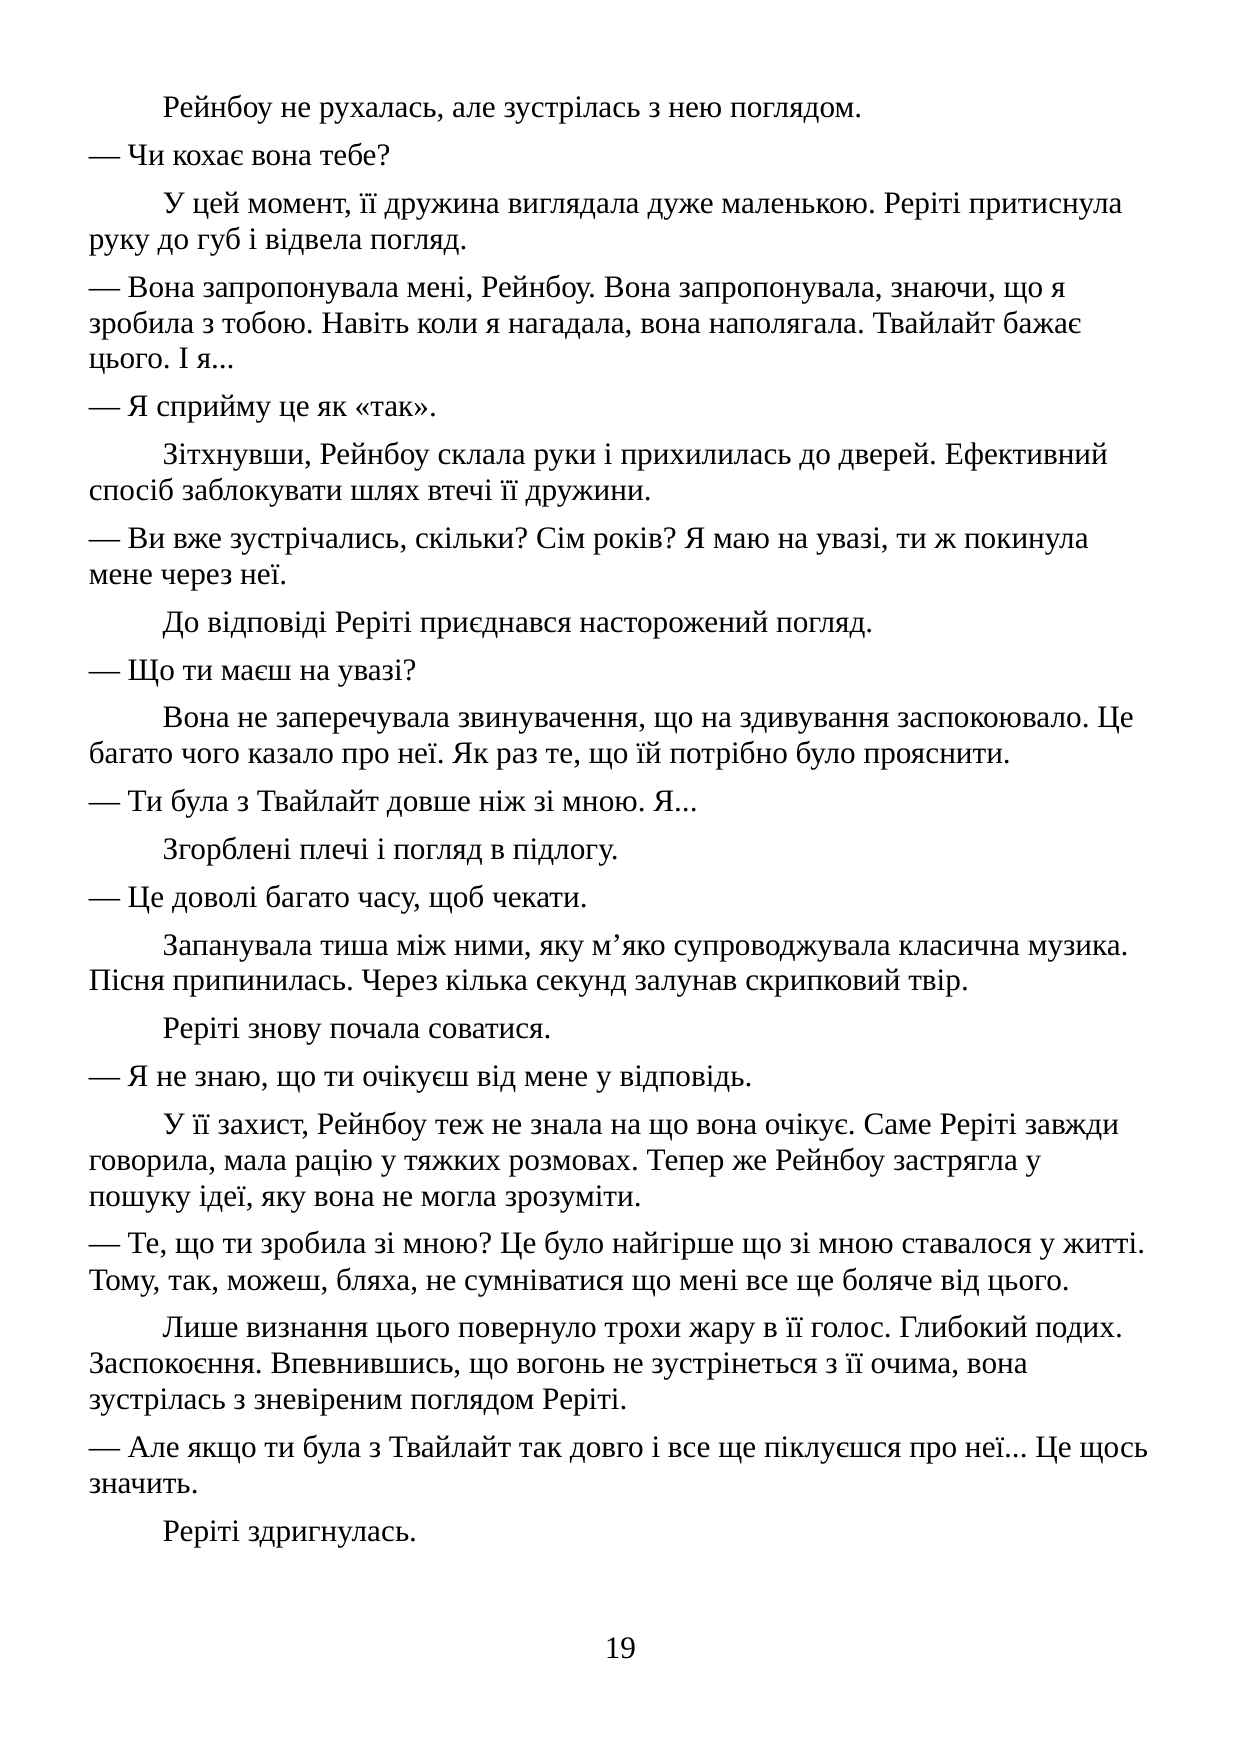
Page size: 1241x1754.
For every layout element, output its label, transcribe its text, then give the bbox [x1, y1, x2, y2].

text — Що ти маєш на увазі? [88, 651, 1152, 687]
text Реріті знову почала соватися. [88, 1009, 1152, 1045]
text — Ви вже зустрічались, скільки? Сім років? Я маю на увазі, ти ж покинула мене через неї. [88, 519, 1152, 591]
text Зітхнувши, Рейнбоу склала руки і прихилилась до дверей. Ефективний спосіб заблокувати шлях втечі її дружини. [88, 435, 1152, 507]
text — Те, що ти зробила зі мною? Це було найгірше що зі мною ставалося у житті. Тому, так, можеш, бляха, не сумніватися що мені все ще боляче від цього. [88, 1225, 1152, 1297]
text — Вона запропонувала мені, Рейнбоу. Вона запропонувала, знаючи, що я зробила з тобою. Навіть коли я нагадала, вона наполягала. Твайлайт бажає цього. І я... [88, 268, 1152, 376]
text — Я не знаю, що ти очікуєш від мене у відповідь. [88, 1057, 1152, 1093]
text — Ти була з Твайлайт довше ніж зі мною. Я... [88, 782, 1152, 818]
text Згорблені плечі і погляд в підлогу. [88, 830, 1152, 866]
text — Чи кохає вона тебе? [88, 136, 1152, 172]
text Запанувала тиша між ними, яку м’яко супроводжувала класична музика. Пісня припинилась. Через кілька секунд залунав скрипковий твір. [88, 926, 1152, 998]
text У цей момент, її дружина виглядала дуже маленькою. Реріті притиснула руку до губ і відвела погляд. [88, 184, 1152, 256]
text Лише визнання цього повернуло трохи жару в її голос. Глибокий подих. Заспокоєння. Впевнившись, що вогонь не зустрінеться з її очима, вона зустрілась з зневіреним поглядом Реріті. [88, 1308, 1152, 1416]
text Реріті здригнулась. [88, 1512, 1152, 1548]
text До відповіді Реріті приєднався насторожений погляд. [88, 603, 1152, 639]
text — Це доволі багато часу, щоб чекати. [88, 878, 1152, 914]
text — Але якщо ти була з Твайлайт так довго і все ще піклуєшся про неї... Це щось значить. [88, 1428, 1152, 1500]
text У її захист, Рейнбоу теж не знала на що вона очікує. Саме Реріті завжди говорила, мала рацію у тяжких розмовах. Тепер же Рейнбоу застрягла у пошуку ідеї, яку вона не могла зрозуміти. [88, 1105, 1152, 1213]
text Рейнбоу не рухалась, але зустрілась з нею поглядом. [88, 88, 1152, 124]
text — Я сприйму це як «так». [88, 388, 1152, 423]
text Вона не заперечувала звинувачення, що на здивування заспокоювало. Це багато чого казало про неї. Як раз те, що їй потрібно було прояснити. [88, 698, 1152, 770]
